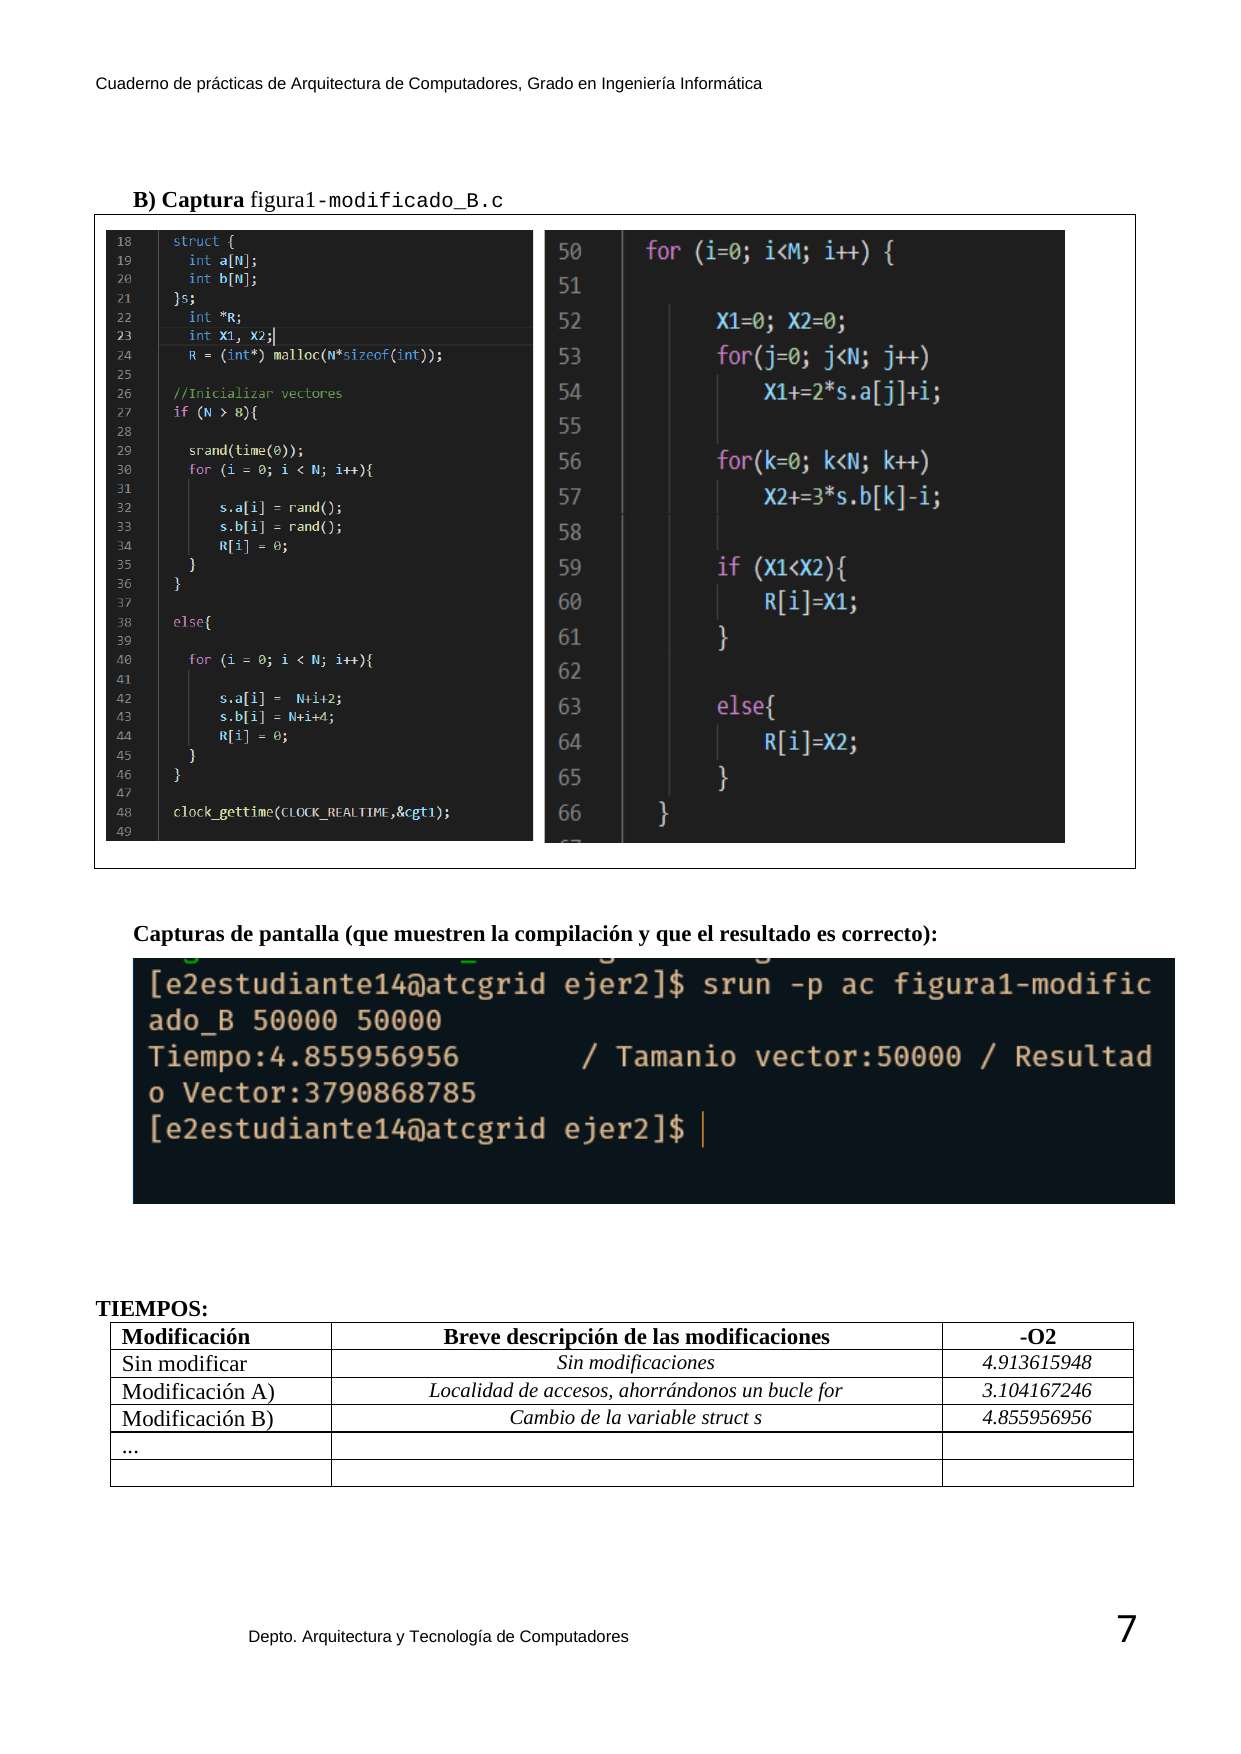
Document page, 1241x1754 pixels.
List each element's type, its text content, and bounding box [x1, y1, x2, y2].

list Capturas de pantalla (que muestren la compilación y que el resultado es correcto): [133, 920, 1137, 946]
list B) Captura figura1-modificado_B.c [133, 187, 1137, 214]
table_header Breve descripción de las modificaciones [332, 1323, 942, 1349]
text TIEMPOS: [95, 1296, 1137, 1322]
table_cell Modificación A) [111, 1378, 331, 1404]
table_cell [332, 1433, 942, 1459]
table_cell 4.855956956 [943, 1405, 1133, 1431]
table_cell [943, 1433, 1133, 1459]
table_header [95, 215, 1135, 868]
table_cell 4.913615948 [943, 1350, 1133, 1377]
table_cell [943, 1460, 1133, 1486]
table_cell ... [111, 1433, 331, 1459]
table_cell Sin modificar [111, 1350, 331, 1377]
table_cell [332, 1460, 942, 1486]
table_cell [111, 1460, 331, 1486]
table_header -O2 [943, 1323, 1133, 1349]
table_cell Sin modificaciones [332, 1350, 942, 1377]
table_cell Cambio de la variable struct s [332, 1405, 942, 1431]
table_header Modificación [111, 1323, 331, 1349]
table_cell Localidad de accesos, ahorrándonos un bucle for [332, 1378, 942, 1404]
table_cell 3.104167246 [943, 1378, 1133, 1404]
table_cell Modificación B) [111, 1405, 331, 1431]
